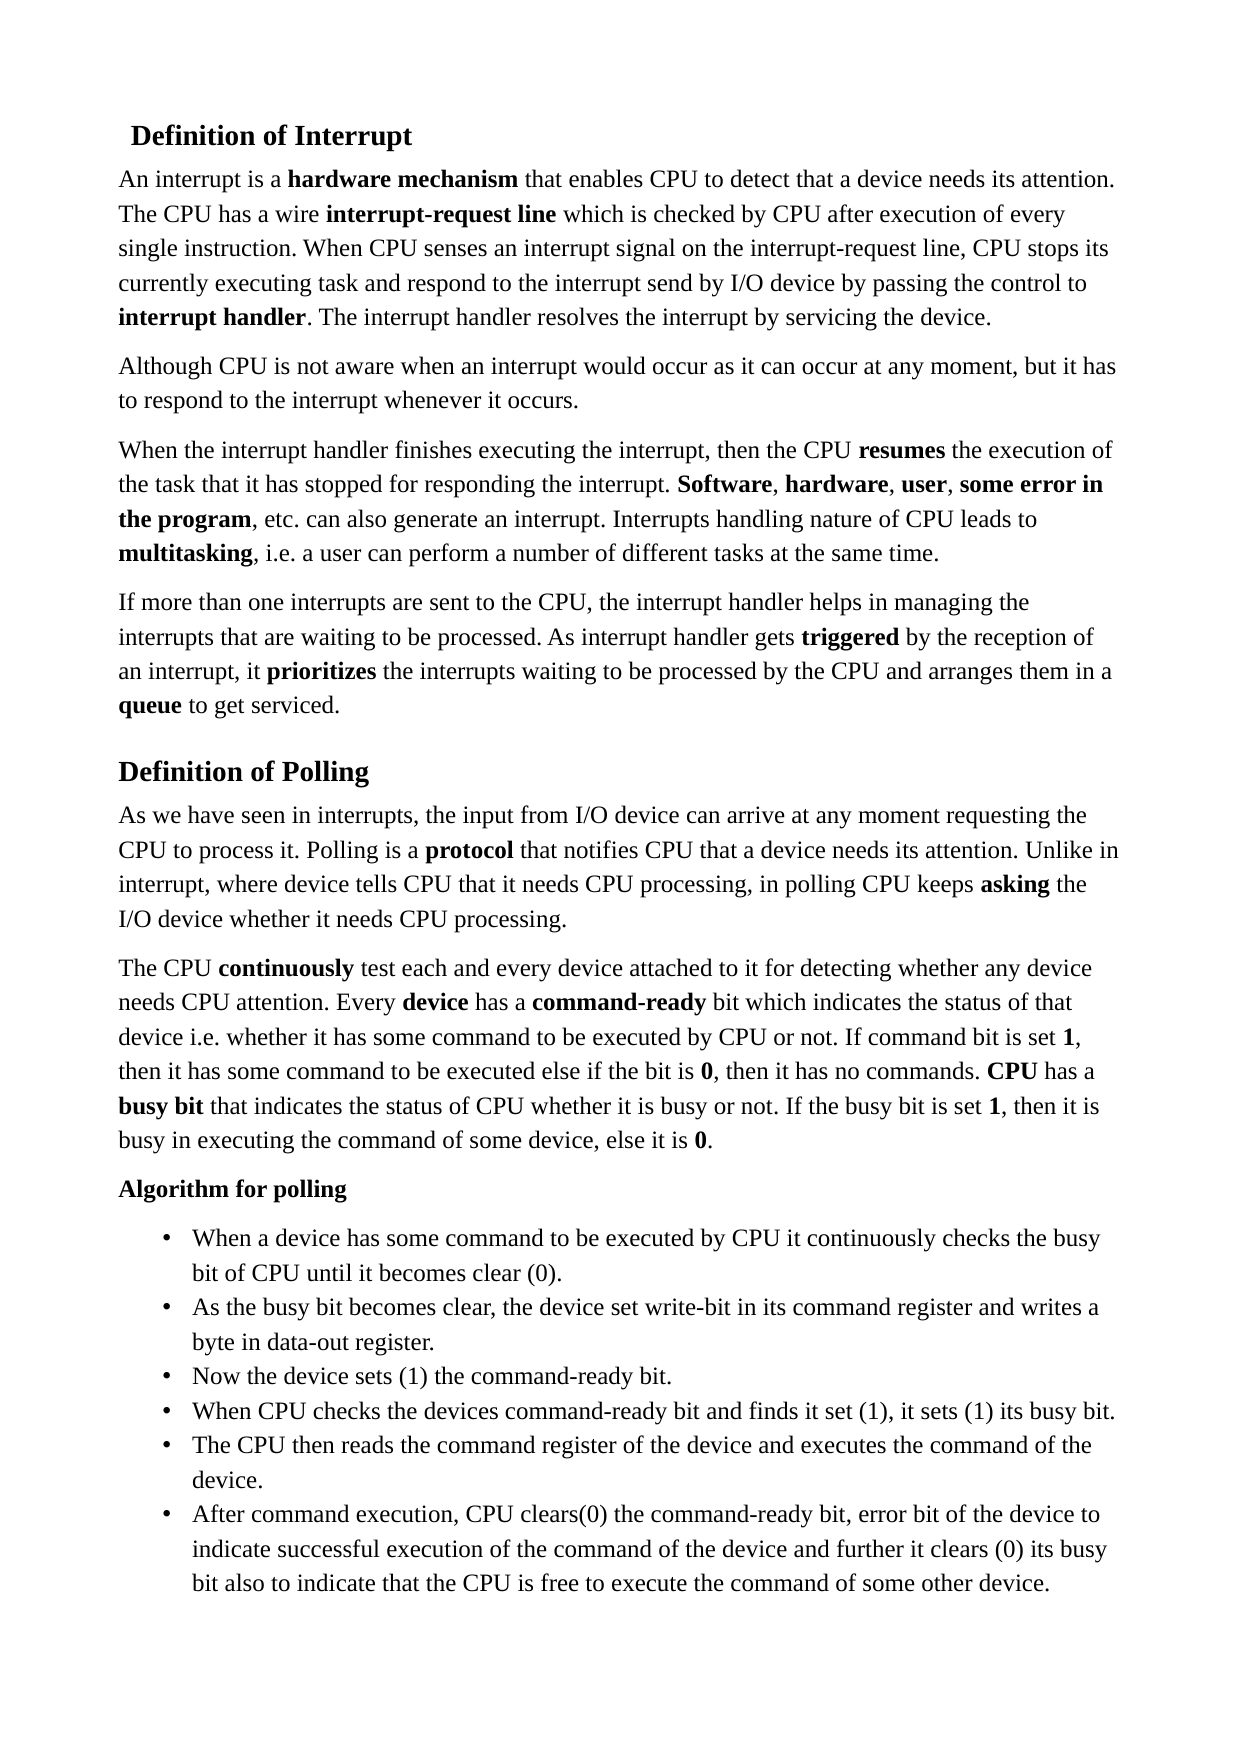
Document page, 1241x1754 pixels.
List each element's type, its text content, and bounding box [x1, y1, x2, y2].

text Algorithm for polling [118, 1174, 1122, 1203]
text Although CPU is not aware when an interrupt would occur as it can occur at any moment, but it has to respond to the interrupt whenever it occurs. [118, 351, 1122, 414]
text As we have seen in interrupts, the input from I/O device can arrive at any moment requesting the CPU to process it. Polling is a protocol that notifies CPU that a device needs its attention. Unlike in interrupt, where device tells CPU that it needs CPU processing, in polling CPU keeps asking the I/O device whether it needs CPU processing. [118, 800, 1122, 932]
list The CPU then reads the command register of the device and executes the command of the device. [162, 1430, 1122, 1493]
text When the interrupt handler finishes executing the interrupt, then the CPU resumes the execution of the task that it has stopped for responding the interrupt. Software, hardware, user, some error in the program, etc. can also generate an interrupt. Interrupts handling nature of CPU leads to multitasking, i.e. a user can perform a number of different tasks at the same time. [118, 435, 1122, 567]
text An interrupt is a hardware mechanism that enables CPU to detect that a device needs its attention. The CPU has a wire interrupt-request line which is checked by CPU after execution of every single instruction. When CPU senses an interrupt signal on the interrupt-request line, CPU stops its currently executing task and respond to the interrupt send by I/O device by passing the control to interrupt handler. The interrupt handler resolves the interrupt by servicing the device. [118, 164, 1122, 331]
list When CPU checks the devices command-ready bit and finds it set (1), it sets (1) its busy bit. [162, 1396, 1122, 1424]
text The CPU continuously test each and every device attached to it for detecting whether any device needs CPU attention. Every device has a command-ready bit which indicates the status of that device i.e. whether it has some command to be executed by CPU or not. If command bit is set 1, then it has some command to be executed else if the bit is 0, then it has no commands. CPU has a busy bit that indicates the status of CPU whether it is busy or not. If the busy bit is set 1, then it is busy in executing the command of some device, else it is 0. [118, 953, 1122, 1154]
list Now the device sets (1) the command-ready bit. [162, 1361, 1122, 1390]
list As the busy bit becomes clear, the device set write-bit in its command register and writes a byte in data-out register. [162, 1292, 1122, 1356]
subtitle Definition of Interrupt [131, 118, 1109, 152]
subtitle Definition of Polling [118, 754, 1122, 788]
text If more than one interrupts are sent to the CPU, the interrupt handler helps in managing the interrupts that are waiting to be processed. As interrupt handler gets triggered by the reception of an interrupt, it prioritizes the interrupts waiting to be processed by the CPU and arranges them in a queue to get serviced. [118, 587, 1122, 719]
list When a device has some command to be executed by CPU it continuously checks the busy bit of CPU until it becomes clear (0). [162, 1223, 1122, 1287]
list After command execution, CPU clears(0) the command-ready bit, error bit of the device to indicate successful execution of the command of the device and further it clears (0) its busy bit also to indicate that the CPU is free to execute the command of some other device. [162, 1499, 1122, 1597]
